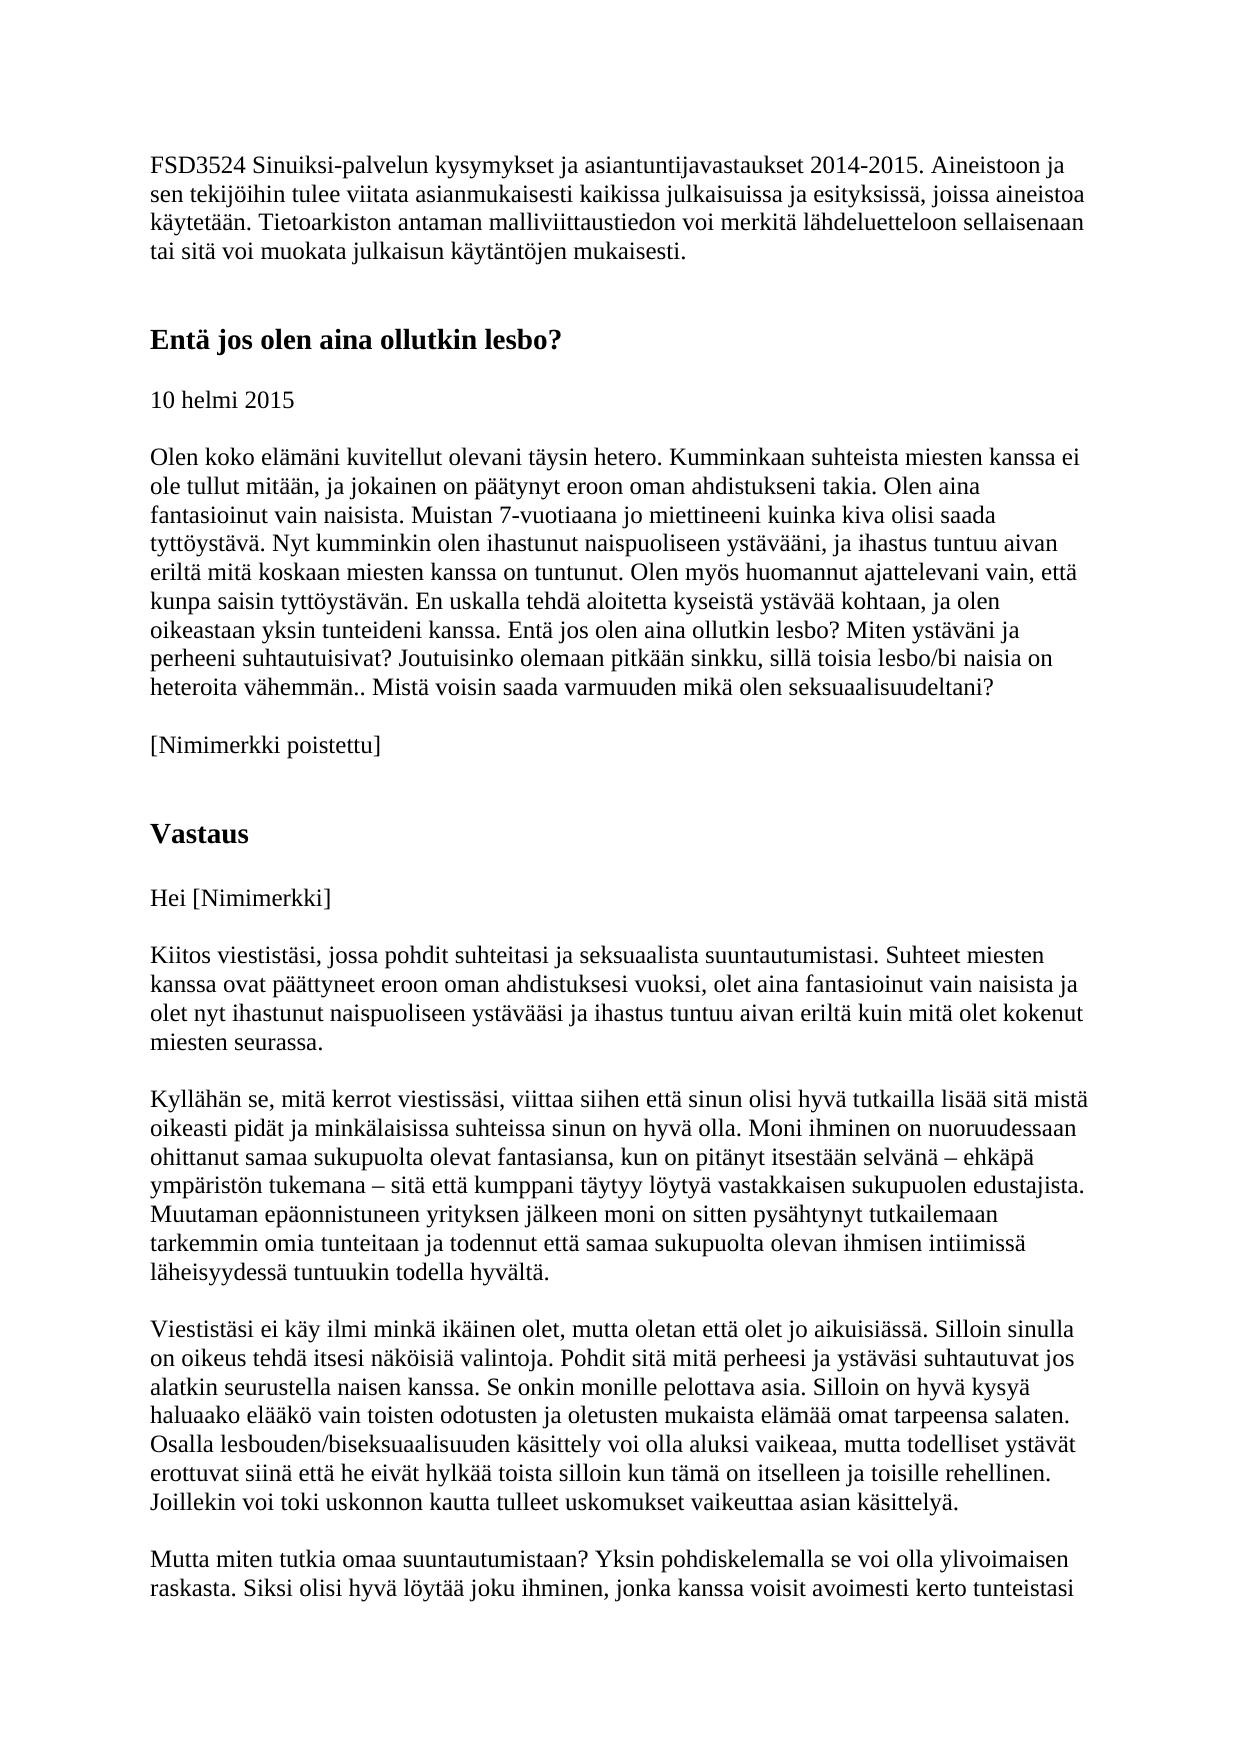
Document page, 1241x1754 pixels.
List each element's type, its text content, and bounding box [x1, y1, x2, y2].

text 10 helmi 2015 [150, 385, 1090, 413]
text FSD3524 Sinuiksi-palvelun kysymykset ja asiantuntijavastaukset 2014-2015. Aineistoon ja sen tekijöihin tulee viitata asianmukaisesti kaikissa julkaisuissa ja esityksissä, joissa aineistoa käytetään. Tietoarkiston antaman malliviittaustiedon voi merkitä lähdeluetteloon sellaisenaan tai sitä voi muokata julkaisun käytäntöjen mukaisesti. [150, 150, 1090, 265]
text [Nimimerkki poistettu] [150, 730, 1090, 758]
text Hei [Nimimerkki] Kiitos viestistäsi, jossa pohdit suhteitasi ja seksuaalista suuntautumistasi. Suhteet miesten kanssa ovat päättyneet eroon oman ahdistuksesi vuoksi, olet aina fantasioinut vain naisista ja olet nyt ihastunut naispuoliseen ystävääsi ja ihastus tuntuu aivan eriltä kuin mitä olet kokenut miesten seurassa. Kyllähän se, mitä kerrot viestissäsi, viittaa siihen että sinun olisi hyvä tutkailla lisää sitä mistä oikeasti pidät ja minkälaisissa suhteissa sinun on hyvä olla. Moni ihminen on nuoruudessaan ohittanut samaa sukupuolta olevat fantasiansa, kun on pitänyt itsestään selvänä – ehkäpä ympäristön tukemana – sitä että kumppani täytyy löytyä vastakkaisen sukupuolen edustajista. Muutaman epäonnistuneen yrityksen jälkeen moni on sitten pysähtynyt tutkailemaan tarkemmin omia tunteitaan ja todennut että samaa sukupuolta olevan ihmisen intiimissä läheisyydessä tuntuukin todella hyvältä. Viestistäsi ei käy ilmi minkä ikäinen olet, mutta oletan että olet jo aikuisiässä. Silloin sinulla on oikeus tehdä itsesi näköisiä valintoja. Pohdit sitä mitä perheesi ja ystäväsi suhtautuvat jos alatkin seurustella naisen kanssa. Se onkin monille pelottava asia. Silloin on hyvä kysyä haluaako elääkö vain toisten odotusten ja oletusten mukaista elämää omat tarpeensa salaten. Osalla lesbouden/biseksuaalisuuden käsittely voi olla aluksi vaikeaa, mutta todelliset ystävät erottuvat siinä että he eivät hylkää toista silloin kun tämä on itselleen ja toisille rehellinen. Joillekin voi toki uskonnon kautta tulleet uskomukset vaikeuttaa asian käsittelyä. Mutta miten tutkia omaa suuntautumistaan? Yksin pohdiskelemalla se voi olla ylivoimaisen raskasta. Siksi olisi hyvä löytää joku ihminen, jonka kanssa voisit avoimesti kerto tunteistasi [150, 883, 1090, 1602]
text Olen koko elämäni kuvitellut olevani täysin hetero. Kumminkaan suhteista miesten kanssa ei ole tullut mitään, ja jokainen on päätynyt eroon oman ahdistukseni takia. Olen aina fantasioinut vain naisista. Muistan 7-vuotiaana jo miettineeni kuinka kiva olisi saada tyttöystävä. Nyt kumminkin olen ihastunut naispuoliseen ystävääni, ja ihastus tuntuu aivan eriltä mitä koskaan miesten kanssa on tuntunut. Olen myös huomannut ajattelevani vain, että kunpa saisin tyttöystävän. En uskalla tehdä aloitetta kyseistä ystävää kohtaan, ja olen oikeastaan yksin tunteideni kanssa. Entä jos olen aina ollutkin lesbo? Miten ystäväni ja perheeni suhtautuisivat? Joutuisinko olemaan pitkään sinkku, sillä toisia lesbo/bi naisia on heteroita vähemmän.. Mistä voisin saada varmuuden mikä olen seksuaalisuudeltani? [150, 442, 1090, 701]
text Entä jos olen aina ollutkin lesbo? [150, 322, 1090, 356]
text Vastaus [150, 816, 1090, 849]
